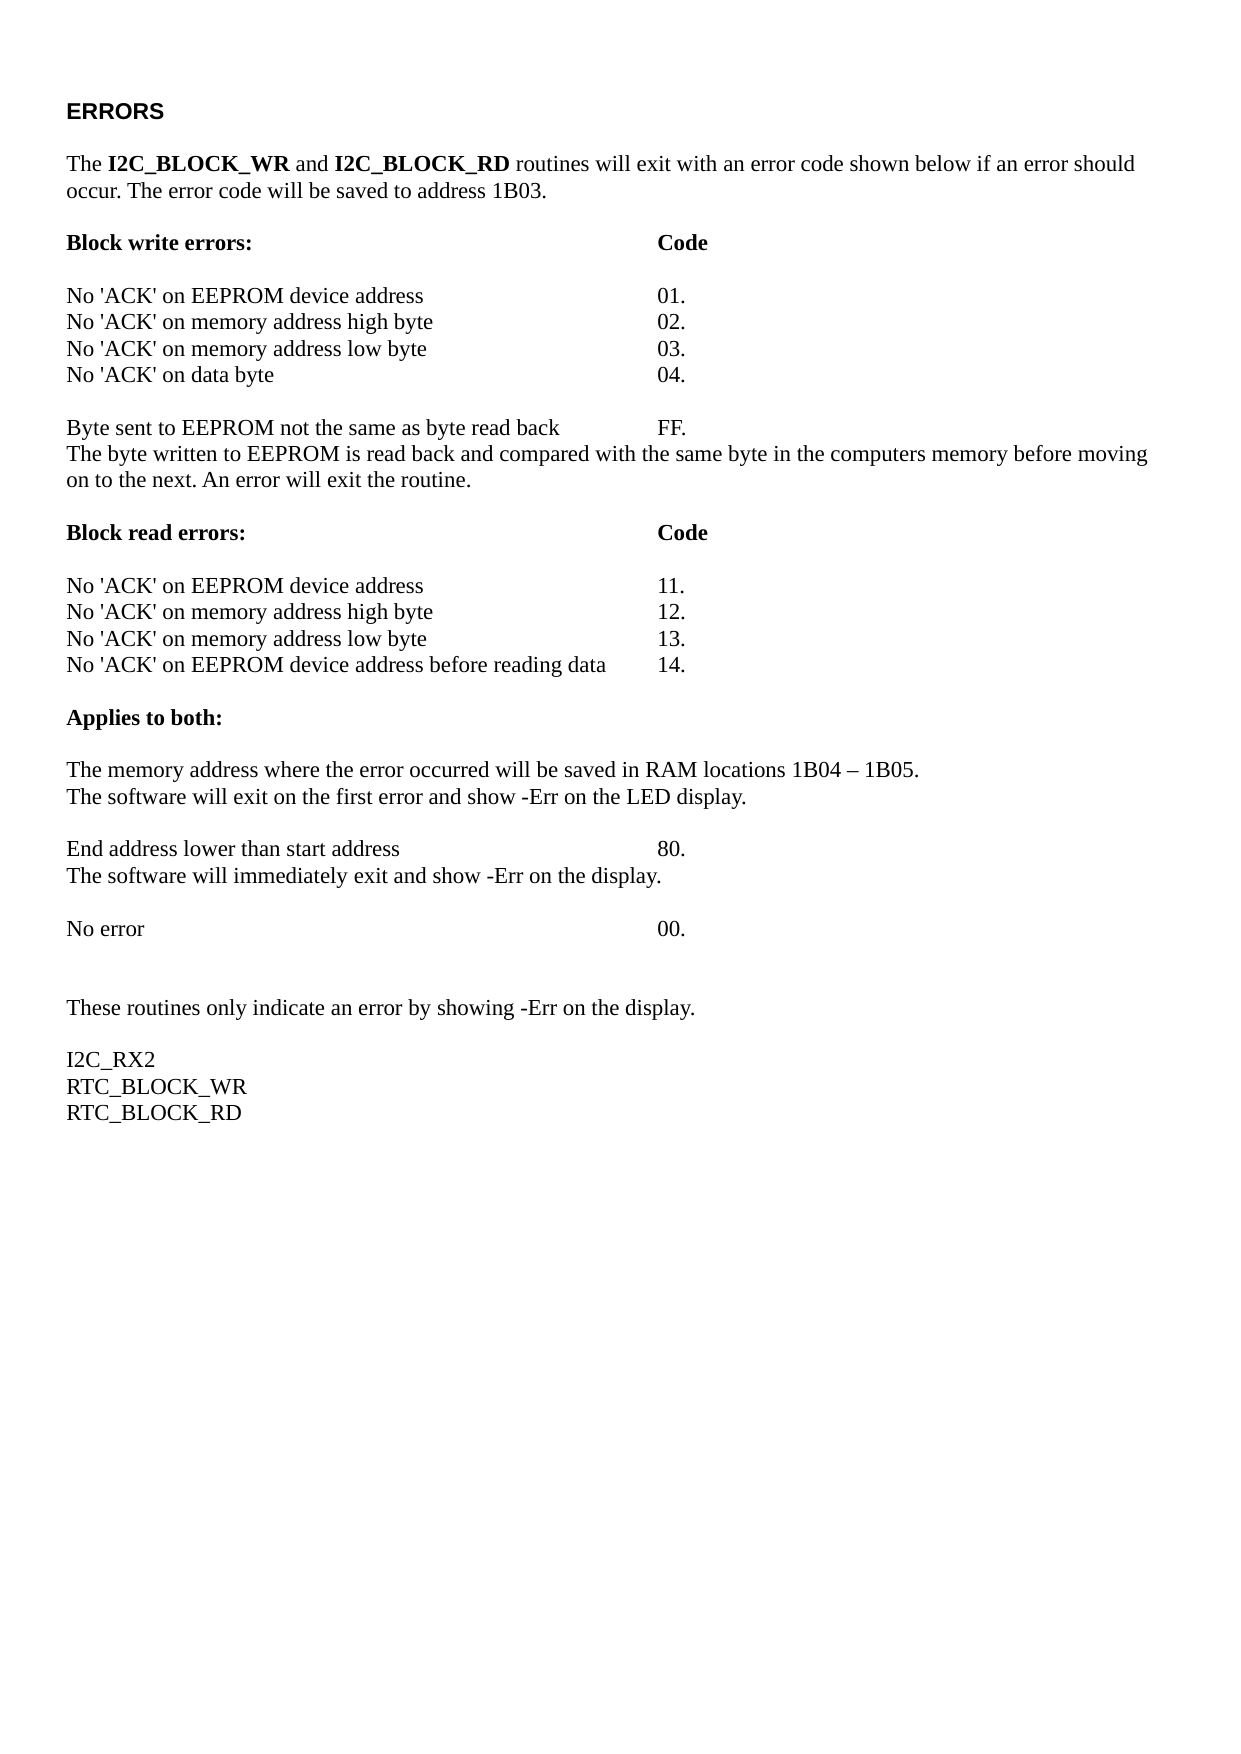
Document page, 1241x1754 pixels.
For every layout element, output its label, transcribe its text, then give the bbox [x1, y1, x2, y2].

text No 'ACK' on EEPROM device address 11. [66, 572, 1172, 598]
text Byte sent to EEPROM not the same as byte read back FF. [66, 414, 1172, 440]
text No 'ACK' on memory address low byte 13. [66, 625, 1172, 651]
text No error 00. [66, 914, 1172, 941]
text No 'ACK' on EEPROM device address before reading data 14. [66, 651, 1172, 677]
text I2C_RX2 [66, 1046, 1172, 1073]
text No 'ACK' on data byte 04. [66, 361, 1172, 387]
text No 'ACK' on memory address high byte 02. [66, 308, 1172, 335]
text ERRORS [66, 98, 1172, 124]
text No 'ACK' on memory address high byte 12. [66, 598, 1172, 625]
text The memory address where the error occurred will be saved in RAM locations 1B04 – 1B05. [66, 756, 1172, 783]
text Block read errors: Code [66, 519, 1172, 546]
text These routines only indicate an error by showing -Err on the display. [66, 994, 1172, 1020]
text No 'ACK' on memory address low byte 03. [66, 335, 1172, 361]
text No 'ACK' on EEPROM device address 01. [66, 282, 1172, 308]
text RTC_BLOCK_RD [66, 1099, 1172, 1125]
text The software will exit on the first error and show -Err on the LED display. [66, 783, 1172, 809]
text Applies to both: [66, 704, 1172, 730]
text The byte written to EEPROM is read back and compared with the same byte in the computers memory before moving on to the next. An error will exit the routine. [66, 440, 1172, 493]
text RTC_BLOCK_WR [66, 1073, 1172, 1099]
text The I2C_BLOCK_WR and I2C_BLOCK_RD routines will exit with an error code shown below if an error should occur. The error code will be saved to address 1B03. [66, 150, 1172, 203]
text Block write errors: Code [66, 229, 1172, 256]
text End address lower than start address 80. [66, 836, 1172, 862]
text The software will immediately exit and show -Err on the display. [66, 862, 1172, 888]
